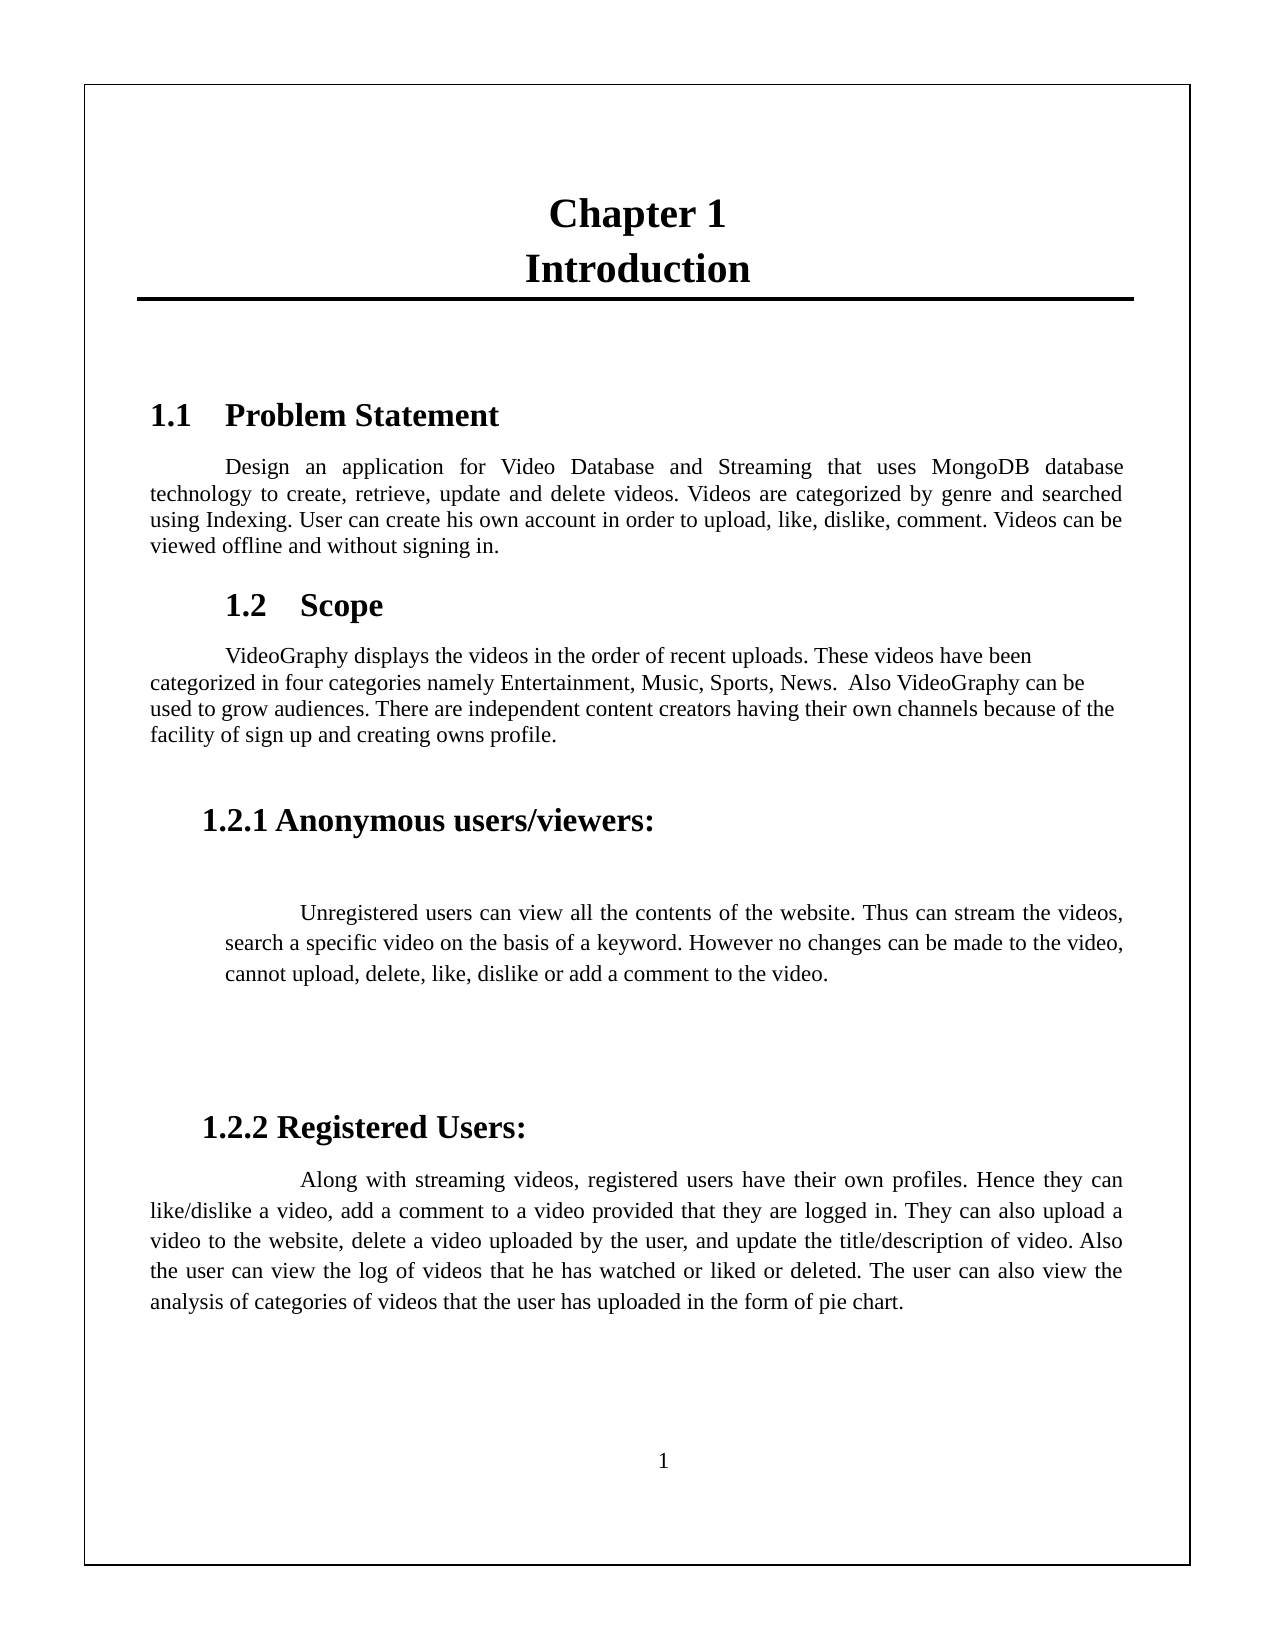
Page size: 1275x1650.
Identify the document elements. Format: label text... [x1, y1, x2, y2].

text Chapter 1 [150, 188, 1125, 236]
list 1.2.1 Anonymous users/viewers: [202, 801, 1125, 839]
list 1 [202, 1447, 1125, 1474]
list Unregistered users can view all the contents of the website. Thus can stream the videos, search a specific video on the basis of a keyword. However no changes can be made to the video, cannot upload, delete, like, dislike or add a comment to the video. [225, 898, 1125, 986]
list 1.2.2 Registered Users: [202, 1108, 1125, 1146]
text VideoGraphy displays the videos in the order of recent uploads. These videos have been categorized in four categories namely Entertainment, Music, Sports, News. Also VideoGraphy can be used to grow audiences. There are independent content creators having their own channels because of the facility of sign up and creating owns profile. [150, 642, 1125, 748]
text Along with streaming videos, registered users have their own profiles. Hence they can like/dislike a video, add a comment to a video provided that they are logged in. They can also upload a video to the website, delete a video uploaded by the user, and update the title/description of video. Also the user can view the log of videos that he has watched or liked or deleted. The user can also view the analysis of categories of videos that the user has uploaded in the form of pie chart. [150, 1165, 1125, 1314]
list Problem Statement [150, 396, 1125, 434]
text Design an application for Video Database and Streaming that uses MongoDB database technology to create, retrieve, update and delete videos. Videos are categorized by genre and searched using Indexing. User can create his own account in order to upload, like, dislike, comment. Videos can be viewed offline and without signing in. [150, 453, 1125, 559]
list 1.2 Scope [150, 585, 1125, 623]
text Introduction [150, 244, 1125, 292]
